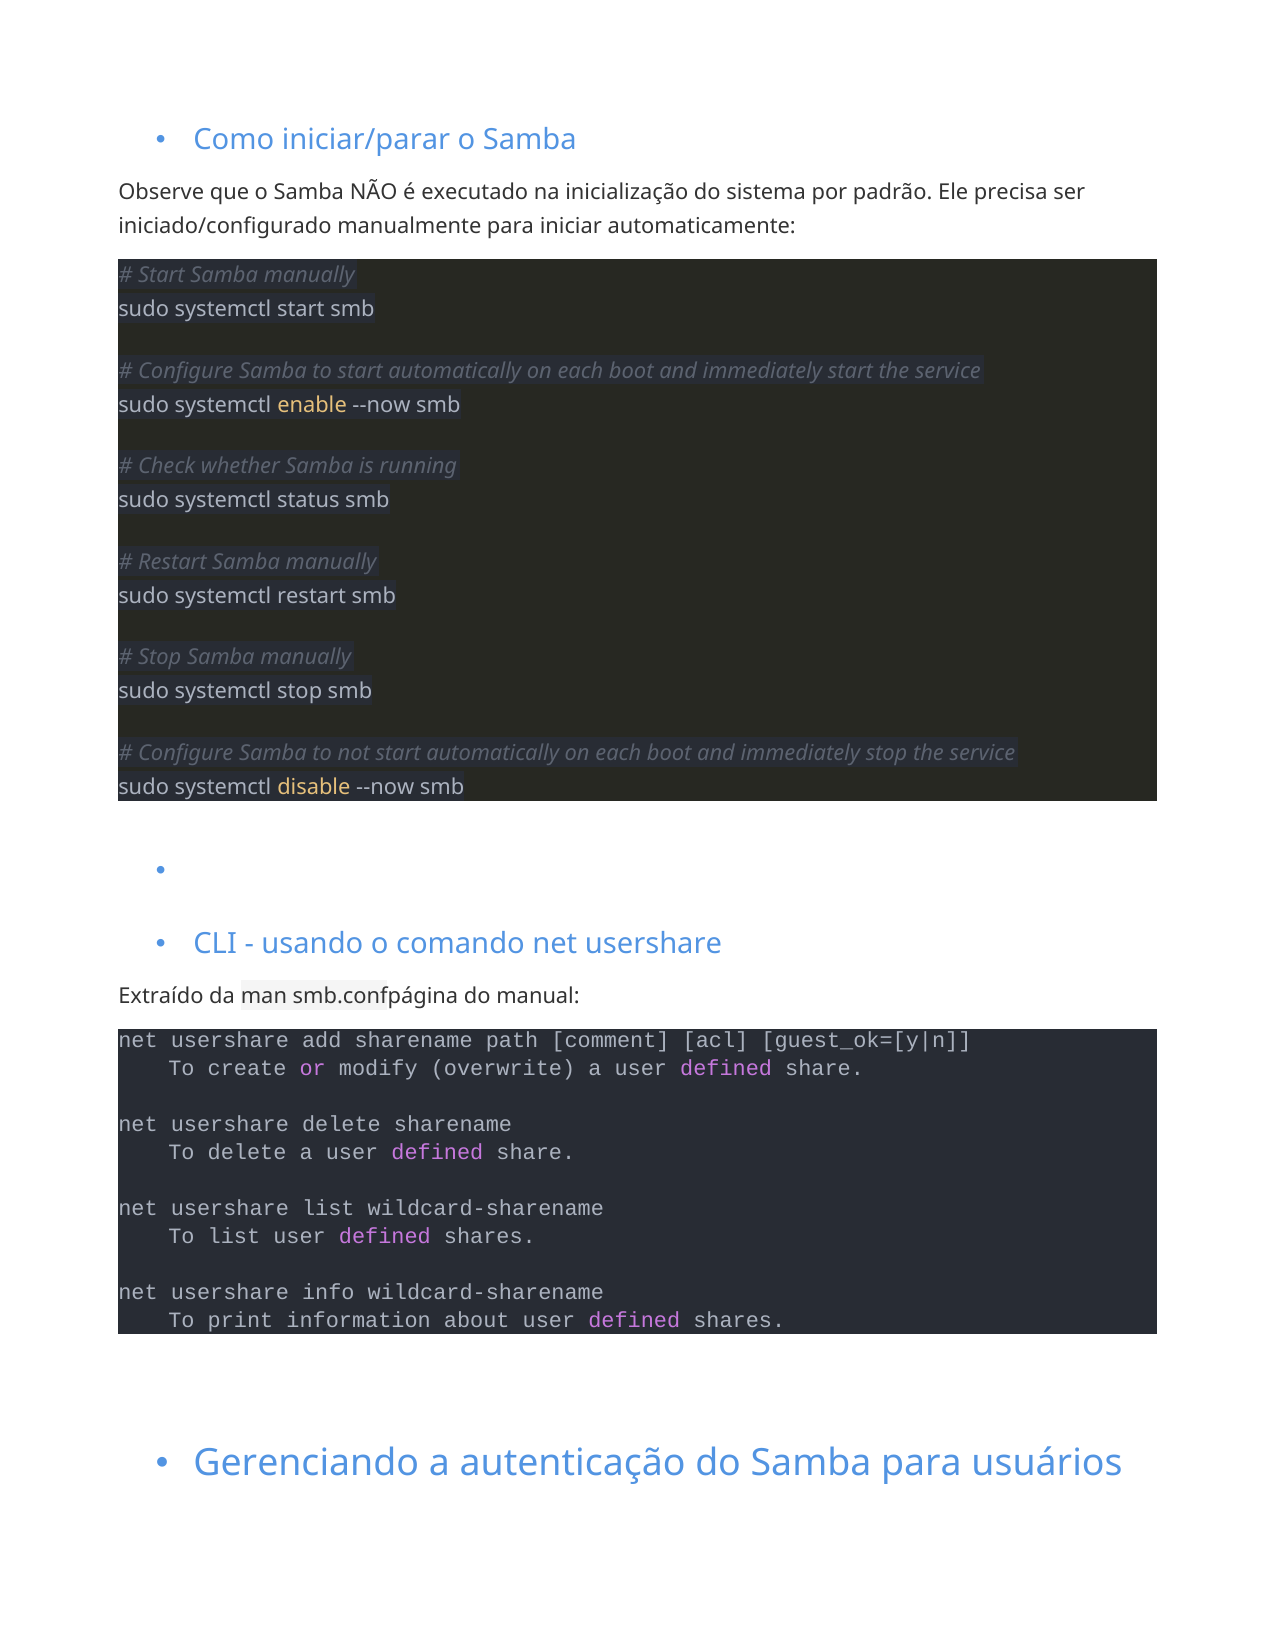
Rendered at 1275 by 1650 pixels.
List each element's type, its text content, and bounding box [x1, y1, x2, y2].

text sudo systemctl restart smb [118, 580, 1157, 610]
text sudo systemctl status smb [118, 484, 1157, 514]
text To create or modify (overwrite) a user defined share. [118, 1057, 1157, 1082]
text sudo systemctl stop smb [118, 675, 1157, 705]
text net usershare list wildcard-sharename [118, 1197, 1157, 1222]
text # Configure Samba to not start automatically on each boot and immediately stop the service [118, 737, 1157, 767]
text sudo systemctl disable --now smb [118, 771, 1157, 801]
text # Check whether Samba is running [118, 450, 1157, 480]
text # Start Samba manually [118, 259, 1157, 289]
text Extraído da man smb.confpágina do manual: [118, 980, 1157, 1010]
text net usershare delete sharename [118, 1113, 1157, 1138]
text # Stop Samba manually [118, 641, 1157, 671]
text net usershare info wildcard-sharename [118, 1281, 1157, 1306]
text Observe que o Samba NÃO é executado na inicialização do sistema por padrão. Ele precisa ser iniciado/configurado manualmente para iniciar automaticamente: [118, 176, 1157, 240]
text To list user defined shares. [118, 1225, 1157, 1250]
text sudo systemctl start smb [118, 293, 1157, 323]
subtitle Gerenciando a autenticação do Samba para usuários [156, 1436, 1157, 1487]
text # Configure Samba to start automatically on each boot and immediately start the service [118, 355, 1157, 384]
text sudo systemctl enable --now smb [118, 389, 1157, 419]
text To delete a user defined share. [118, 1141, 1157, 1166]
subtitle CLI - usando o comando net usershare [156, 922, 1157, 962]
subtitle Como iniciar/parar o Samba [156, 118, 1157, 158]
text # Restart Samba manually [118, 546, 1157, 576]
text net usershare add sharename path [comment] [acl] [guest_ok=[y|n]] [118, 1029, 1157, 1053]
text To print information about user defined shares. [118, 1309, 1157, 1334]
